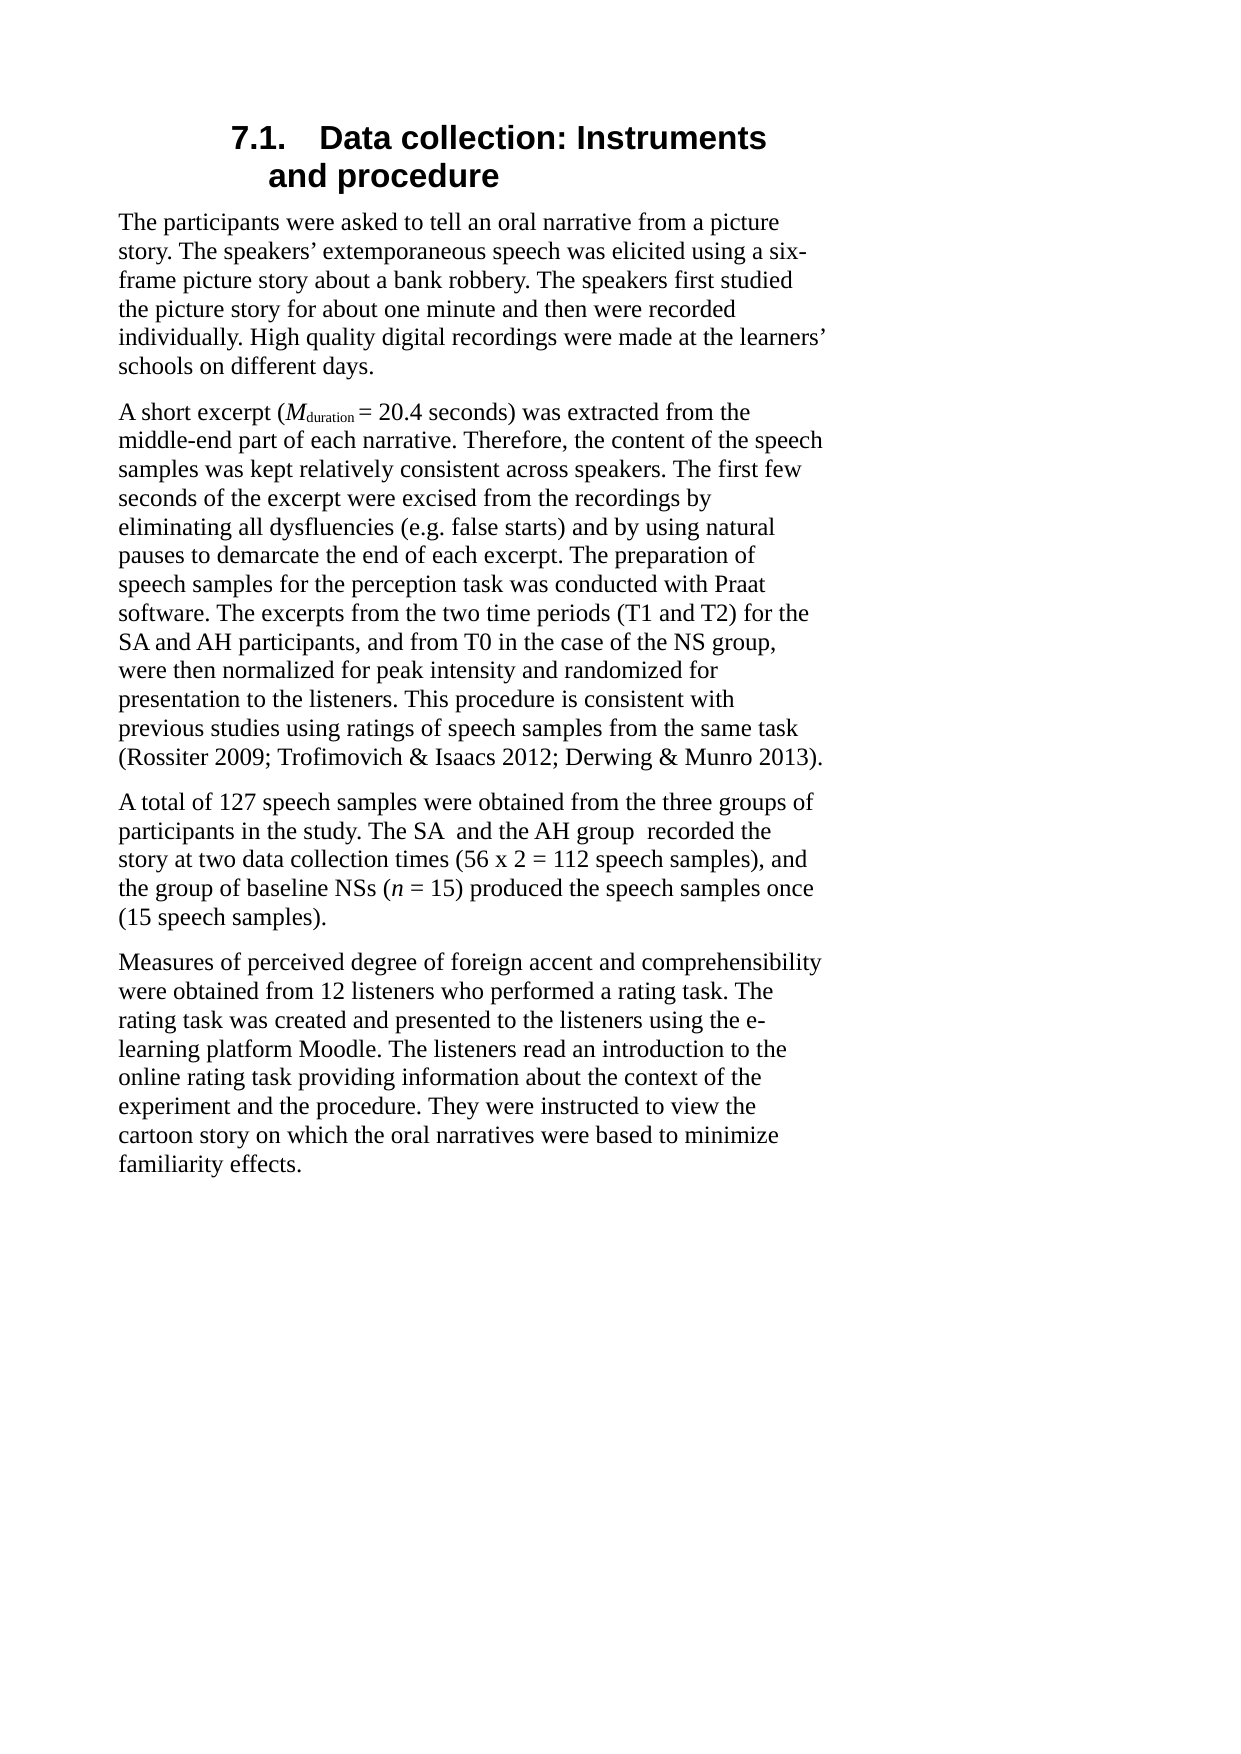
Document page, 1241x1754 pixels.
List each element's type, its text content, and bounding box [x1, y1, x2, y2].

list Data collection: Instruments and procedure [231, 118, 827, 195]
text The participants were asked to tell an oral narrative from a picture story. The speakers’ extemporaneous speech was elicited using a six-frame picture story about a bank robbery. The speakers first studied the picture story for about one minute and then were recorded individually. High quality digital recordings were made at the learners’ schools on different days. [118, 207, 827, 380]
text A total of 127 speech samples were obtained from the three groups of participants in the study. The SA and the AH group recorded the story at two data collection times (56 x 2 = 112 speech samples), and the group of baseline NSs (n = 15) produced the speech samples once (15 speech samples). [118, 787, 827, 931]
text Measures of perceived degree of foreign accent and comprehensibility were obtained from 12 listeners who performed a rating task. The rating task was created and presented to the listeners using the e-learning platform Moodle. The listeners read an introduction to the online rating task providing information about the context of the experiment and the procedure. They were instructed to view the cartoon story on which the oral narratives were based to minimize familiarity effects. [118, 947, 827, 1177]
text A short excerpt (Mduration = 20.4 seconds) was extracted from the middle-end part of each narrative. Therefore, the content of the speech samples was kept relatively consistent across speakers. The first few seconds of the excerpt were excised from the recordings by eliminating all dysfluencies (e.g. false starts) and by using natural pauses to demarcate the end of each excerpt. The preparation of speech samples for the perception task was conducted with Praat software. The excerpts from the two time periods (T1 and T2) for the SA and AH participants, and from T0 in the case of the NS group, were then normalized for peak intensity and randomized for presentation to the listeners. This procedure is consistent with previous studies using ratings of speech samples from the same task (Rossiter 2009; Trofimovich & Isaacs 2012; Derwing & Munro 2013). [118, 397, 827, 770]
